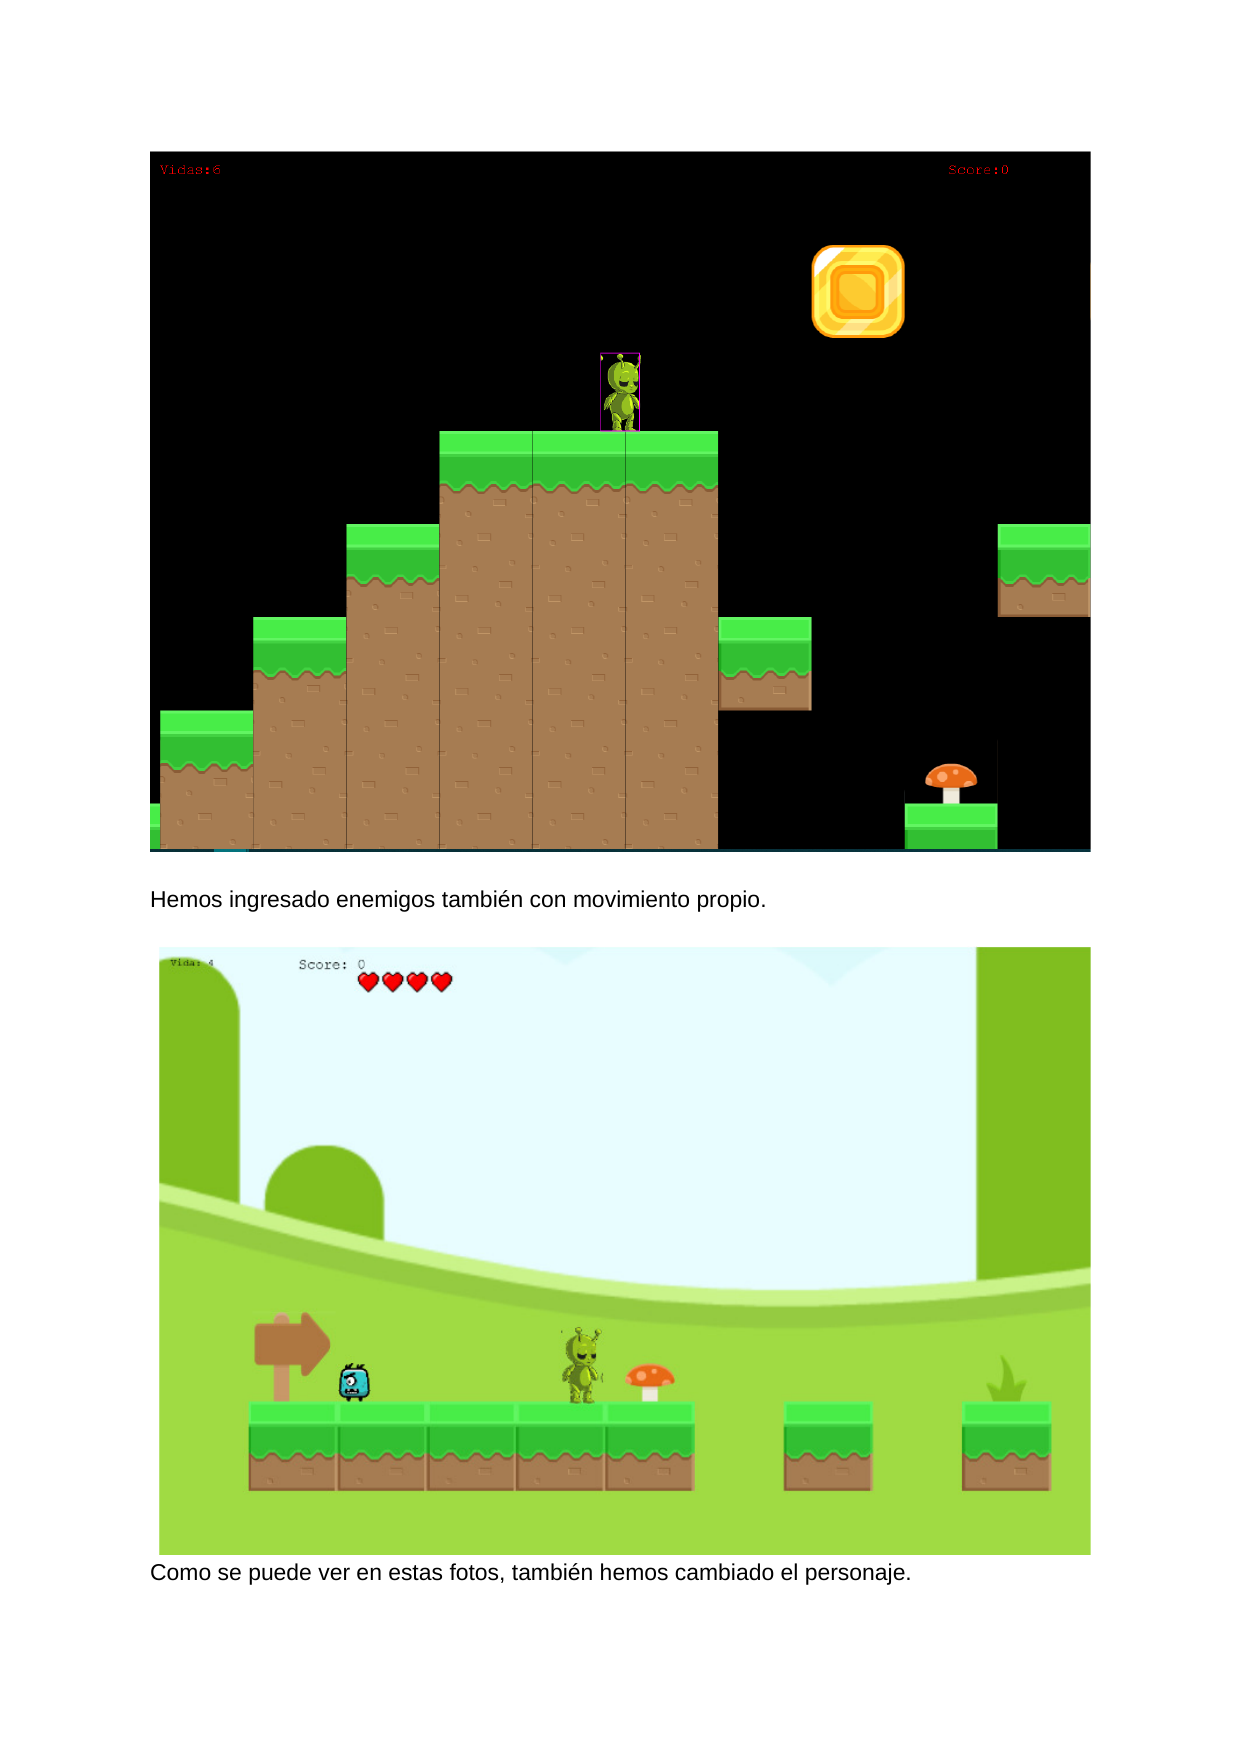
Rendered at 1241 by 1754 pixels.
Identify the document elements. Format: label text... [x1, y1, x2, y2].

text Como se puede ver en estas fotos, también hemos cambiado el personaje. [150, 1559, 1090, 1585]
picture [150, 946, 1091, 1555]
picture [150, 150, 1091, 852]
text Hemos ingresado enemigos también con movimiento propio. [150, 886, 1090, 912]
